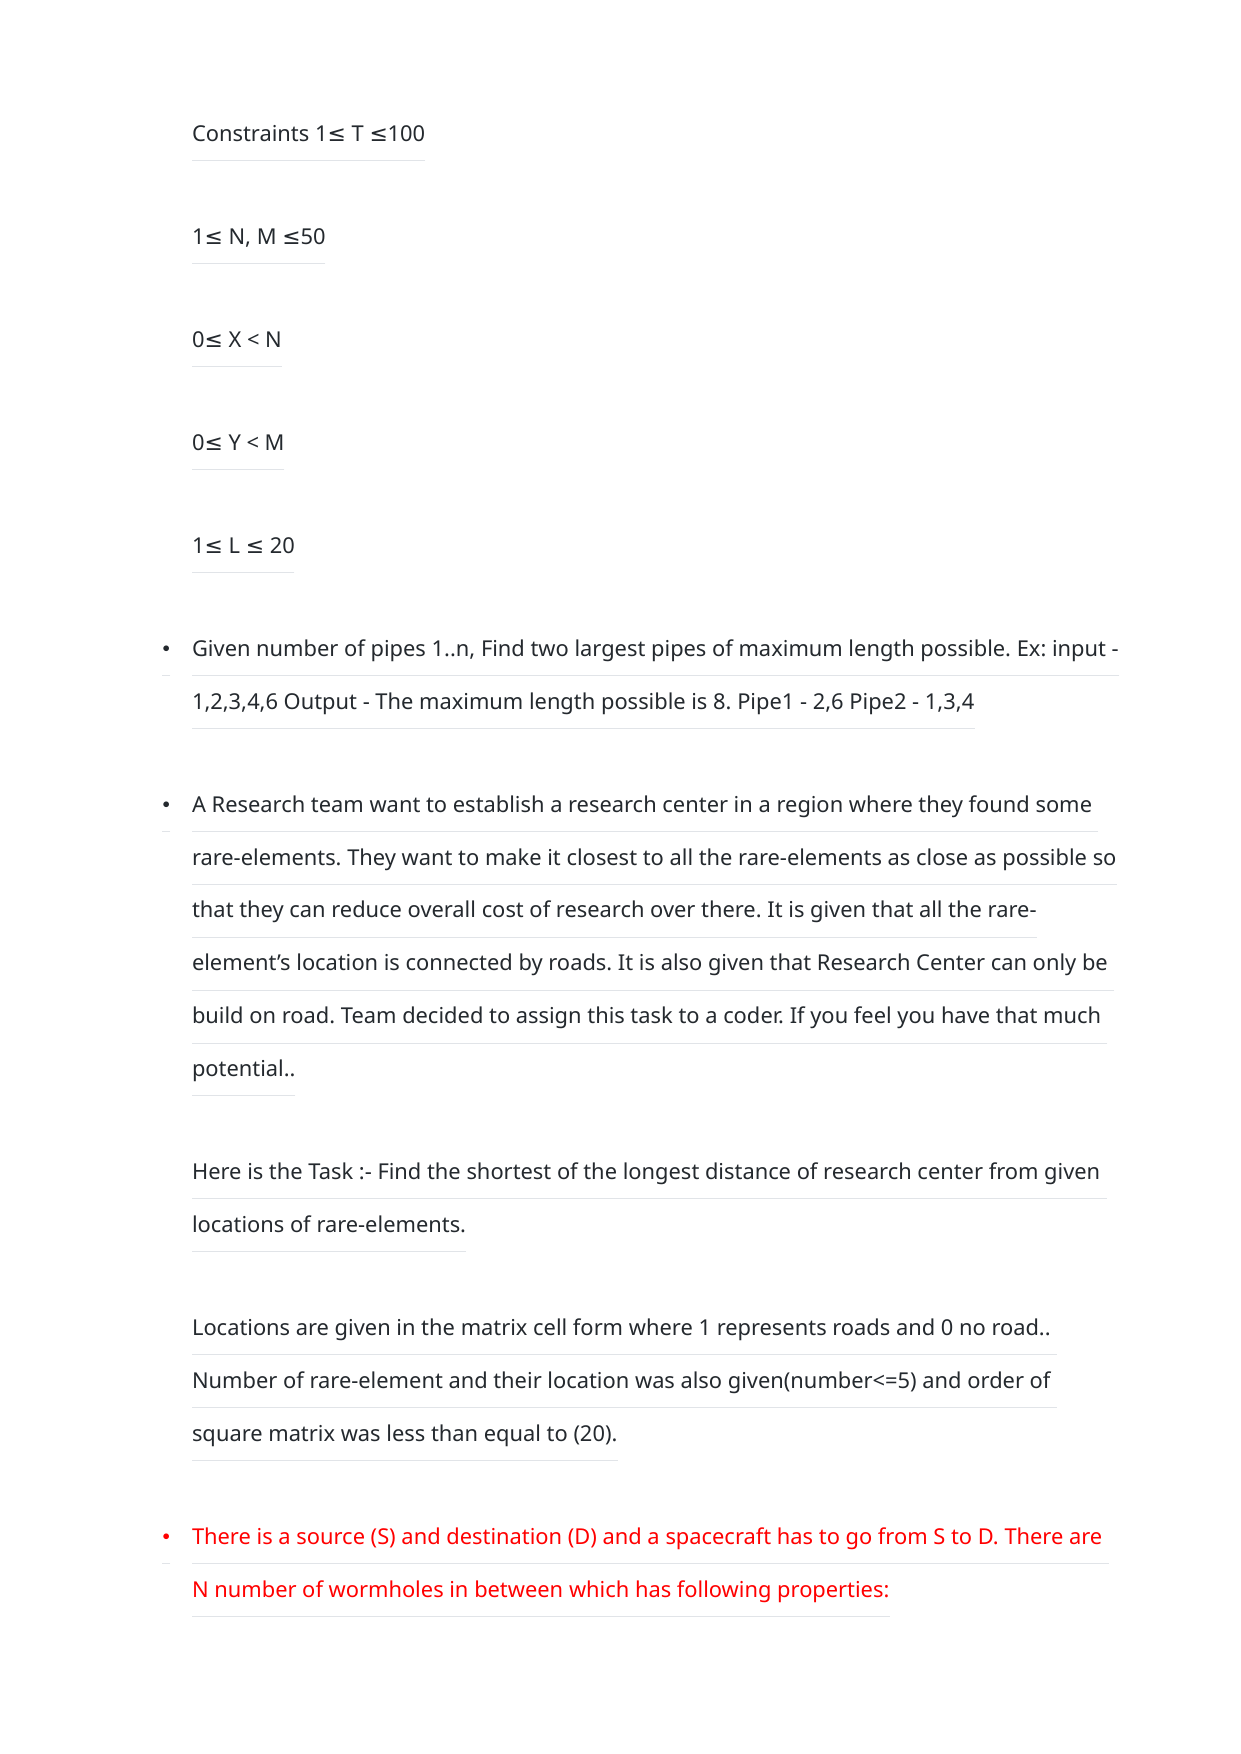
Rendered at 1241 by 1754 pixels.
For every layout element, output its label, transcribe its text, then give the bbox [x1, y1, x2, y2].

list There is a source (S) and destination (D) and a spacecraft has to go from S to D. There are N number of wormholes in between which has following properties: [162, 1521, 1122, 1616]
list 1≤ L ≤ 20 [162, 530, 1122, 572]
list Here is the Task :- Find the shortest of the longest distance of research center from given locations of rare-elements. [162, 1156, 1122, 1251]
list 0≤ X < N [162, 324, 1122, 366]
list Locations are given in the matrix cell form where 1 represents roads and 0 no road.. Number of rare-element and their location was also given(number<=5) and order of square matrix was less than equal to (20). [162, 1312, 1122, 1460]
list Constraints 1≤ T ≤100 [162, 118, 1122, 161]
list Given number of pipes 1..n, Find two largest pipes of maximum length possible. Ex: input - 1,2,3,4,6 Output - The maximum length possible is 8. Pipe1 - 2,6 Pipe2 - 1,3,4 [162, 633, 1122, 728]
list A Research team want to establish a research center in a region where they found some rare-elements. They want to make it closest to all the rare-elements as close as possible so that they can reduce overall cost of research over there. It is given that all the rare-element’s location is connected by roads. It is also given that Research Center can only be build on road. Team decided to assign this task to a coder. If you feel you have that much potential.. [162, 788, 1122, 1096]
list 0≤ Y < M [162, 427, 1122, 469]
list 1≤ N, M ≤50 [162, 221, 1122, 263]
